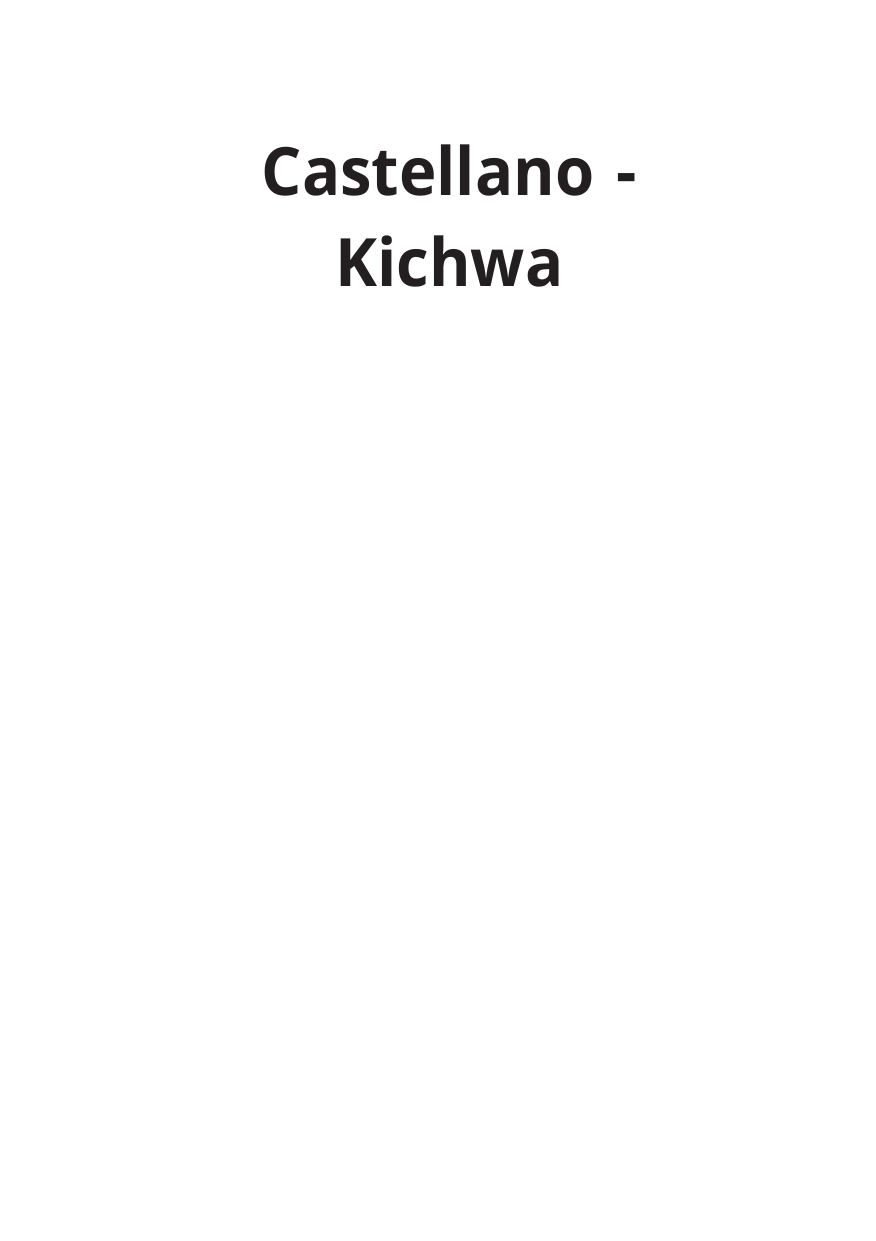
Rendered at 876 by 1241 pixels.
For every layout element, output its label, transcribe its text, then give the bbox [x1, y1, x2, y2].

text Castellano - Kichwa [144, 124, 755, 306]
